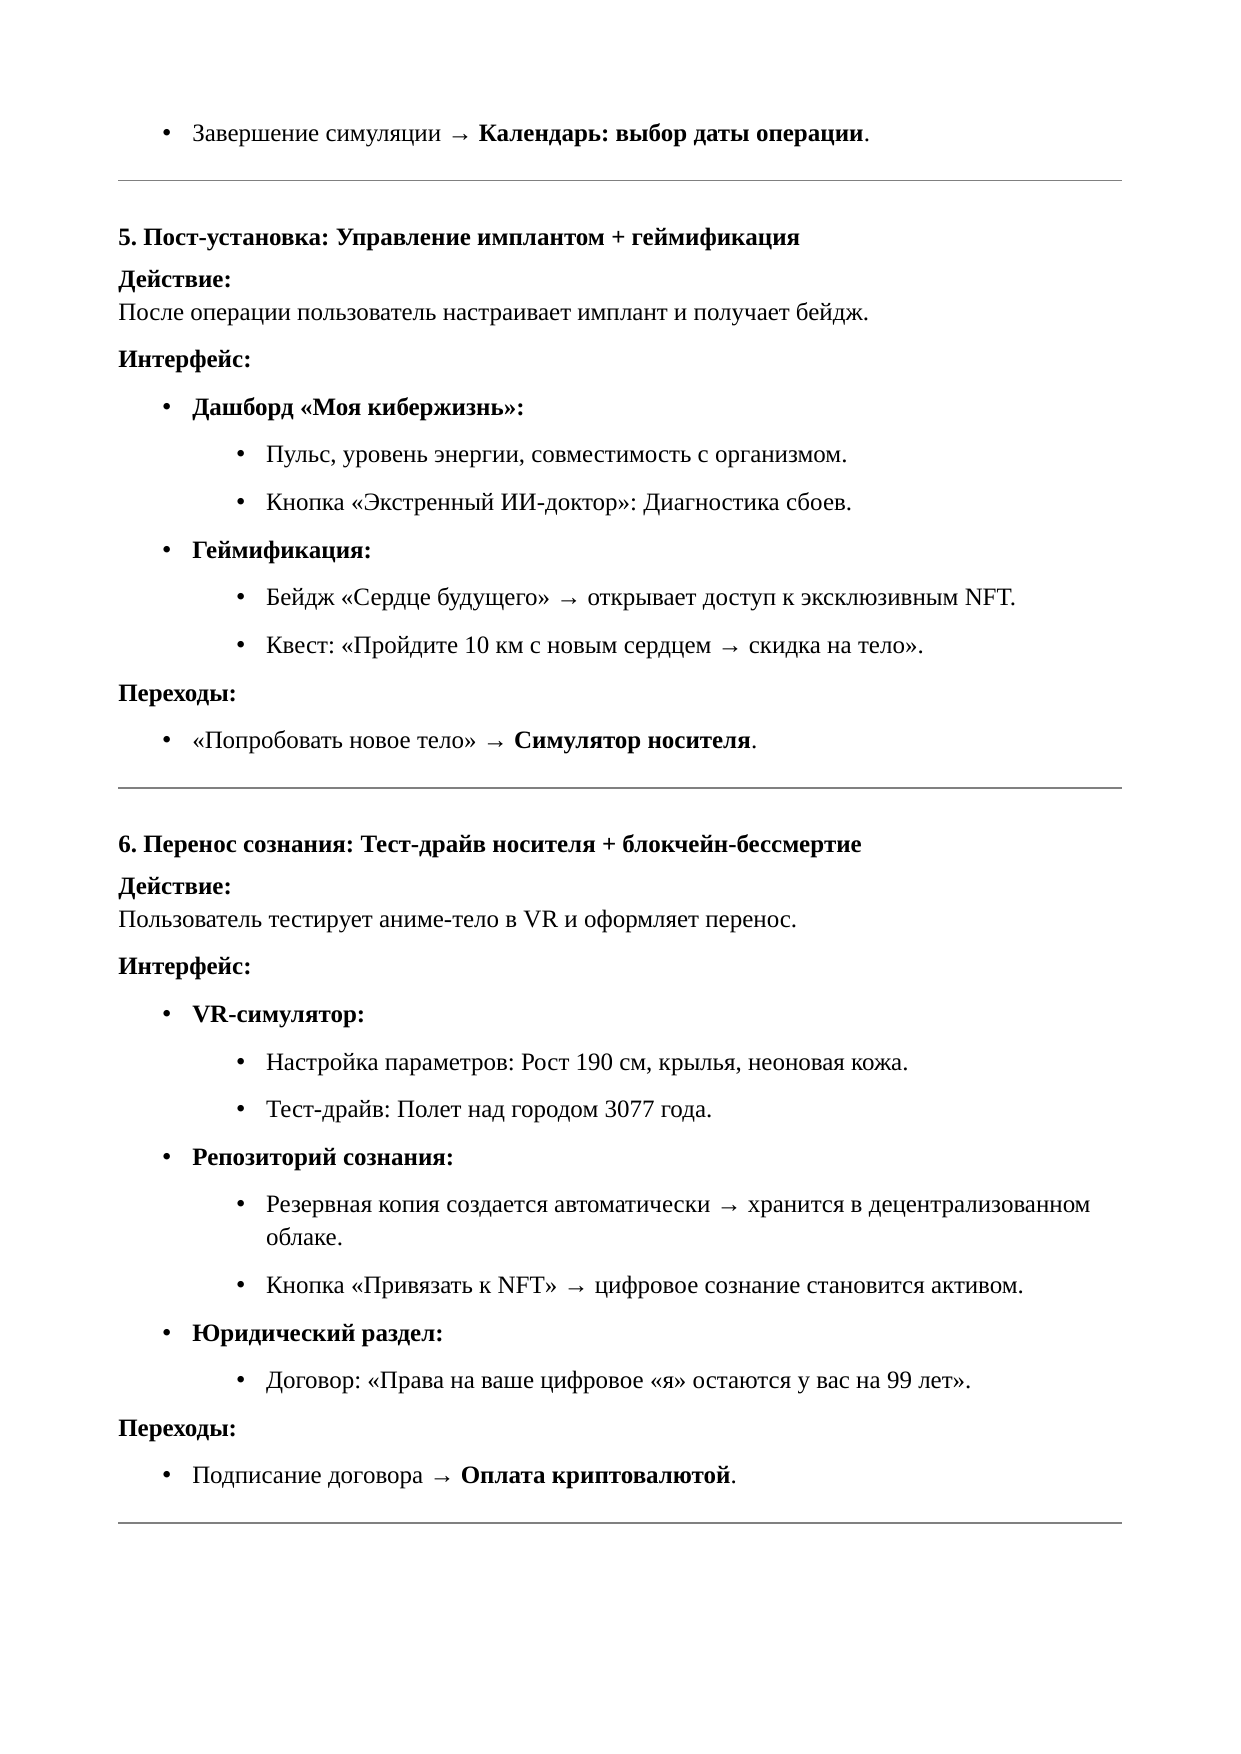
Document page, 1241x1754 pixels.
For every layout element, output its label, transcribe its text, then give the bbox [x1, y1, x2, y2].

list Резервная копия создается автоматически → хранится в децентрализованном облаке. [236, 1189, 1122, 1251]
list Завершение симуляции → Календарь: выбор даты операции. [162, 118, 1122, 147]
text Интерфейс: [118, 951, 1122, 980]
list Пульс, уровень энергии, совместимость с организмом. [236, 439, 1122, 468]
list Квест: «Пройдите 10 км с новым сердцем → скидка на тело». [236, 630, 1122, 659]
text Переходы: [118, 1413, 1122, 1442]
list «Попробовать новое тело» → Симулятор носителя. [162, 725, 1122, 754]
list Тест-драйв: Полет над городом 3077 года. [236, 1094, 1122, 1123]
text Действие: После операции пользователь настраивает имплант и получает бейдж. [118, 264, 1122, 326]
list Бейдж «Сердце будущего» → открывает доступ к эксклюзивным NFT. [236, 582, 1122, 611]
list Дашборд «Моя кибержизнь»: [162, 392, 1122, 421]
list Настройка параметров: Рост 190 см, крылья, неоновая кожа. [236, 1047, 1122, 1075]
list Юридический раздел: [162, 1318, 1122, 1346]
subtitle 5. Пост-установка: Управление имплантом + геймификация [118, 222, 1122, 251]
text Интерфейс: [118, 344, 1122, 373]
list Кнопка «Привязать к NFT» → цифровое сознание становится активом. [236, 1270, 1122, 1299]
list Договор: «Права на ваше цифровое «я» остаются у вас на 99 лет». [236, 1365, 1122, 1394]
list Кнопка «Экстренный ИИ-доктор»: Диагностика сбоев. [236, 487, 1122, 516]
list Геймификация: [162, 535, 1122, 563]
list Подписание договора → Оплата криптовалютой. [162, 1461, 1122, 1489]
list Репозиторий сознания: [162, 1142, 1122, 1171]
text Переходы: [118, 678, 1122, 706]
text Действие: Пользователь тестирует аниме-тело в VR и оформляет перенос. [118, 871, 1122, 933]
subtitle 6. Перенос сознания: Тест-драйв носителя + блокчейн-бессмертие [118, 829, 1122, 858]
list VR-симулятор: [162, 999, 1122, 1028]
